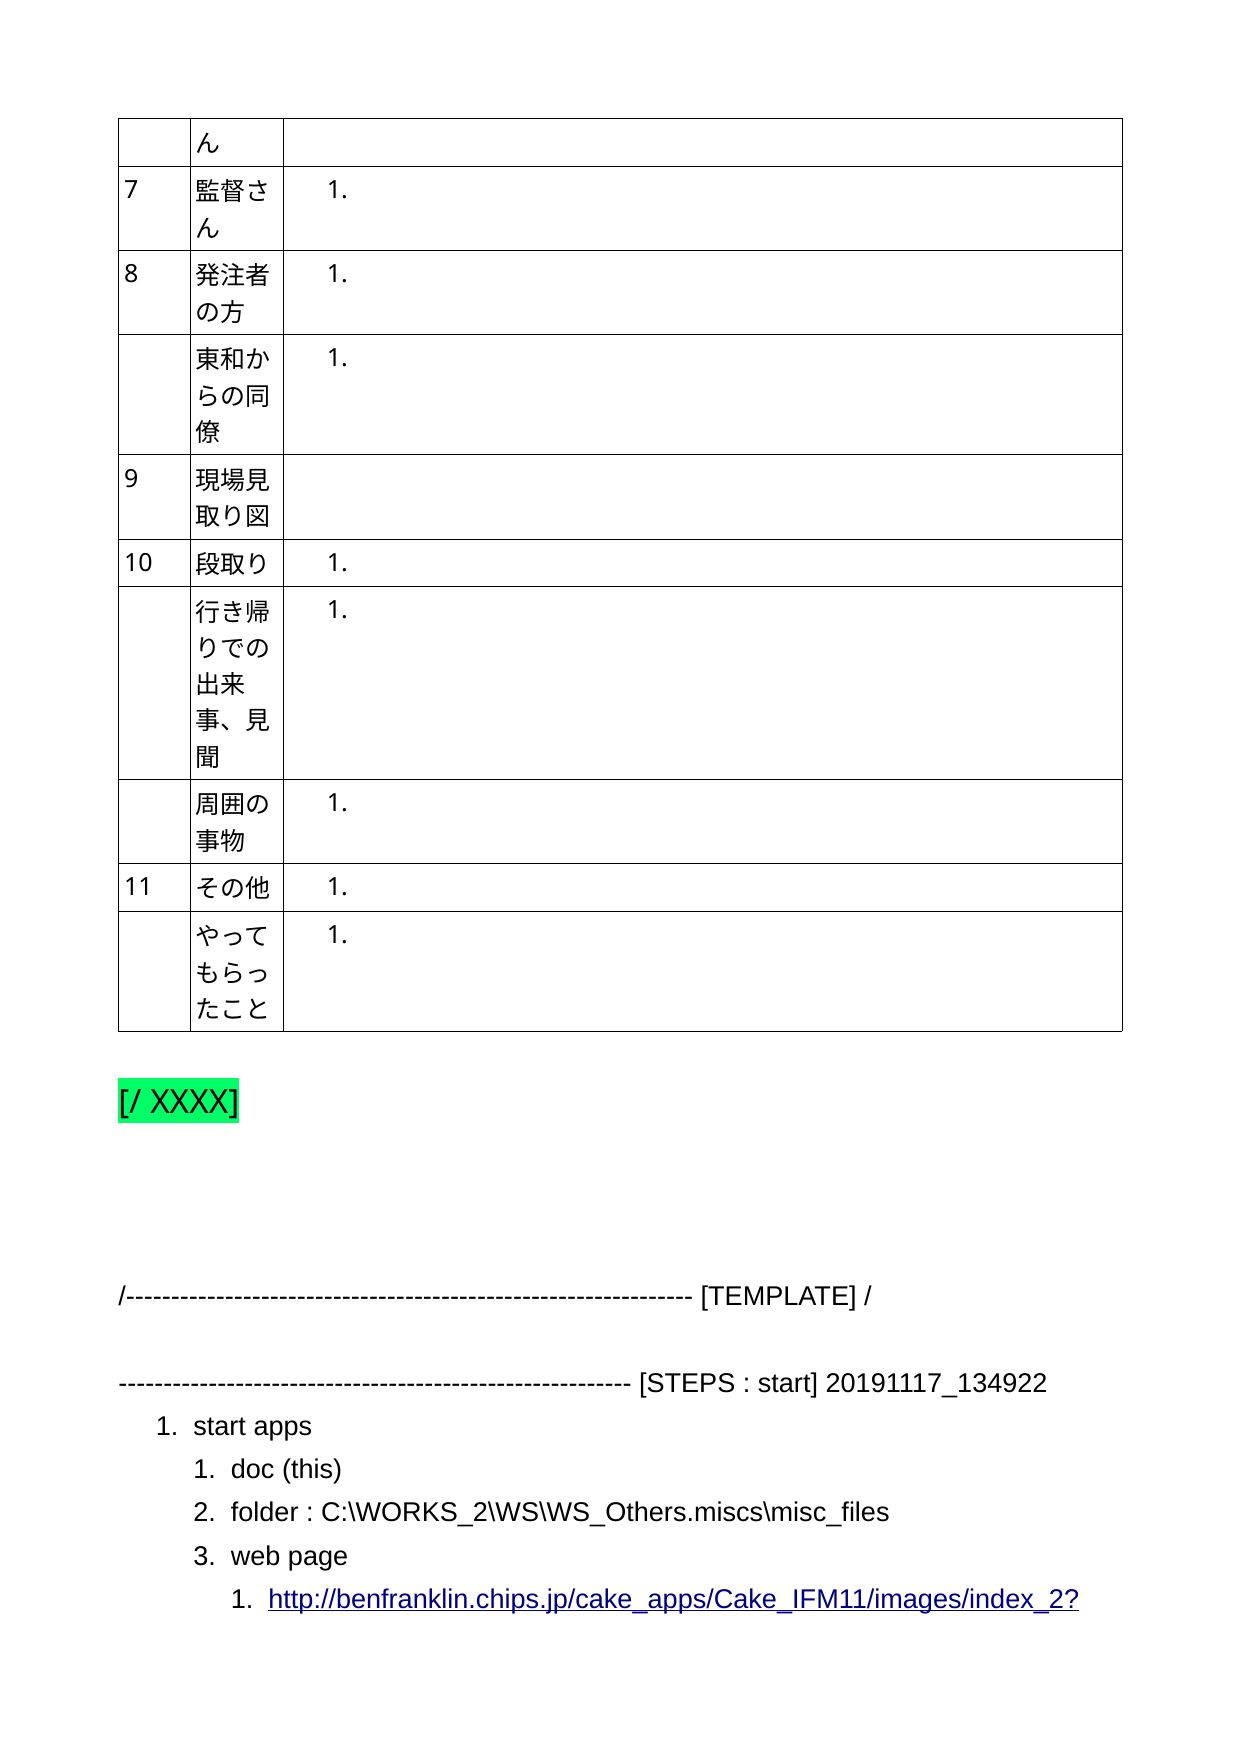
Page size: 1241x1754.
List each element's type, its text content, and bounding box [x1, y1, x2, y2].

table_cell 東和からの同僚 [191, 335, 283, 454]
text [/ XXXX] [118, 1078, 1122, 1123]
table_cell 8 [119, 251, 190, 334]
table_cell [284, 335, 1122, 454]
text /--------------------------------------------------------------- [TEMPLATE] / [118, 1280, 1122, 1311]
table_cell [284, 912, 1122, 1031]
table_cell ん [191, 119, 283, 166]
list web page [193, 1539, 1122, 1571]
table_cell 周囲の事物 [191, 780, 283, 863]
table_cell [284, 540, 1122, 586]
list http://benfranklin.chips.jp/cake_apps/Cake_IFM11/images/index_2? [231, 1583, 1122, 1614]
table_cell [284, 167, 1122, 250]
table_cell やってもらったこと [191, 912, 283, 1031]
table_cell [284, 587, 1122, 779]
table_cell 段取り [191, 540, 283, 586]
table_cell 行き帰りでの出来事、見聞 [191, 587, 283, 779]
table_cell [284, 864, 1122, 911]
table_cell [119, 780, 190, 863]
table_cell 発注者の方 [191, 251, 283, 334]
text --------------------------------------------------------- [STEPS : start] 20191117_134922 [118, 1367, 1122, 1398]
table_cell その他 [191, 864, 283, 911]
table_cell [119, 119, 190, 166]
table_cell 11 [119, 864, 190, 911]
list folder : C:\WORKS_2\WS\WS_Others.miscs\misc_files [193, 1496, 1122, 1528]
table_cell [119, 587, 190, 779]
table_cell 7 [119, 167, 190, 250]
table_cell [284, 455, 1122, 538]
table_cell [284, 780, 1122, 863]
table_cell 9 [119, 455, 190, 538]
table_cell [284, 119, 1122, 166]
table_cell [284, 251, 1122, 334]
list doc (this) [193, 1453, 1122, 1484]
table_cell 10 [119, 540, 190, 586]
table_cell [119, 912, 190, 1031]
table_cell [119, 335, 190, 454]
table_cell 現場見取り図 [191, 455, 283, 538]
table_cell 監督さん [191, 167, 283, 250]
list start apps [156, 1410, 1122, 1441]
